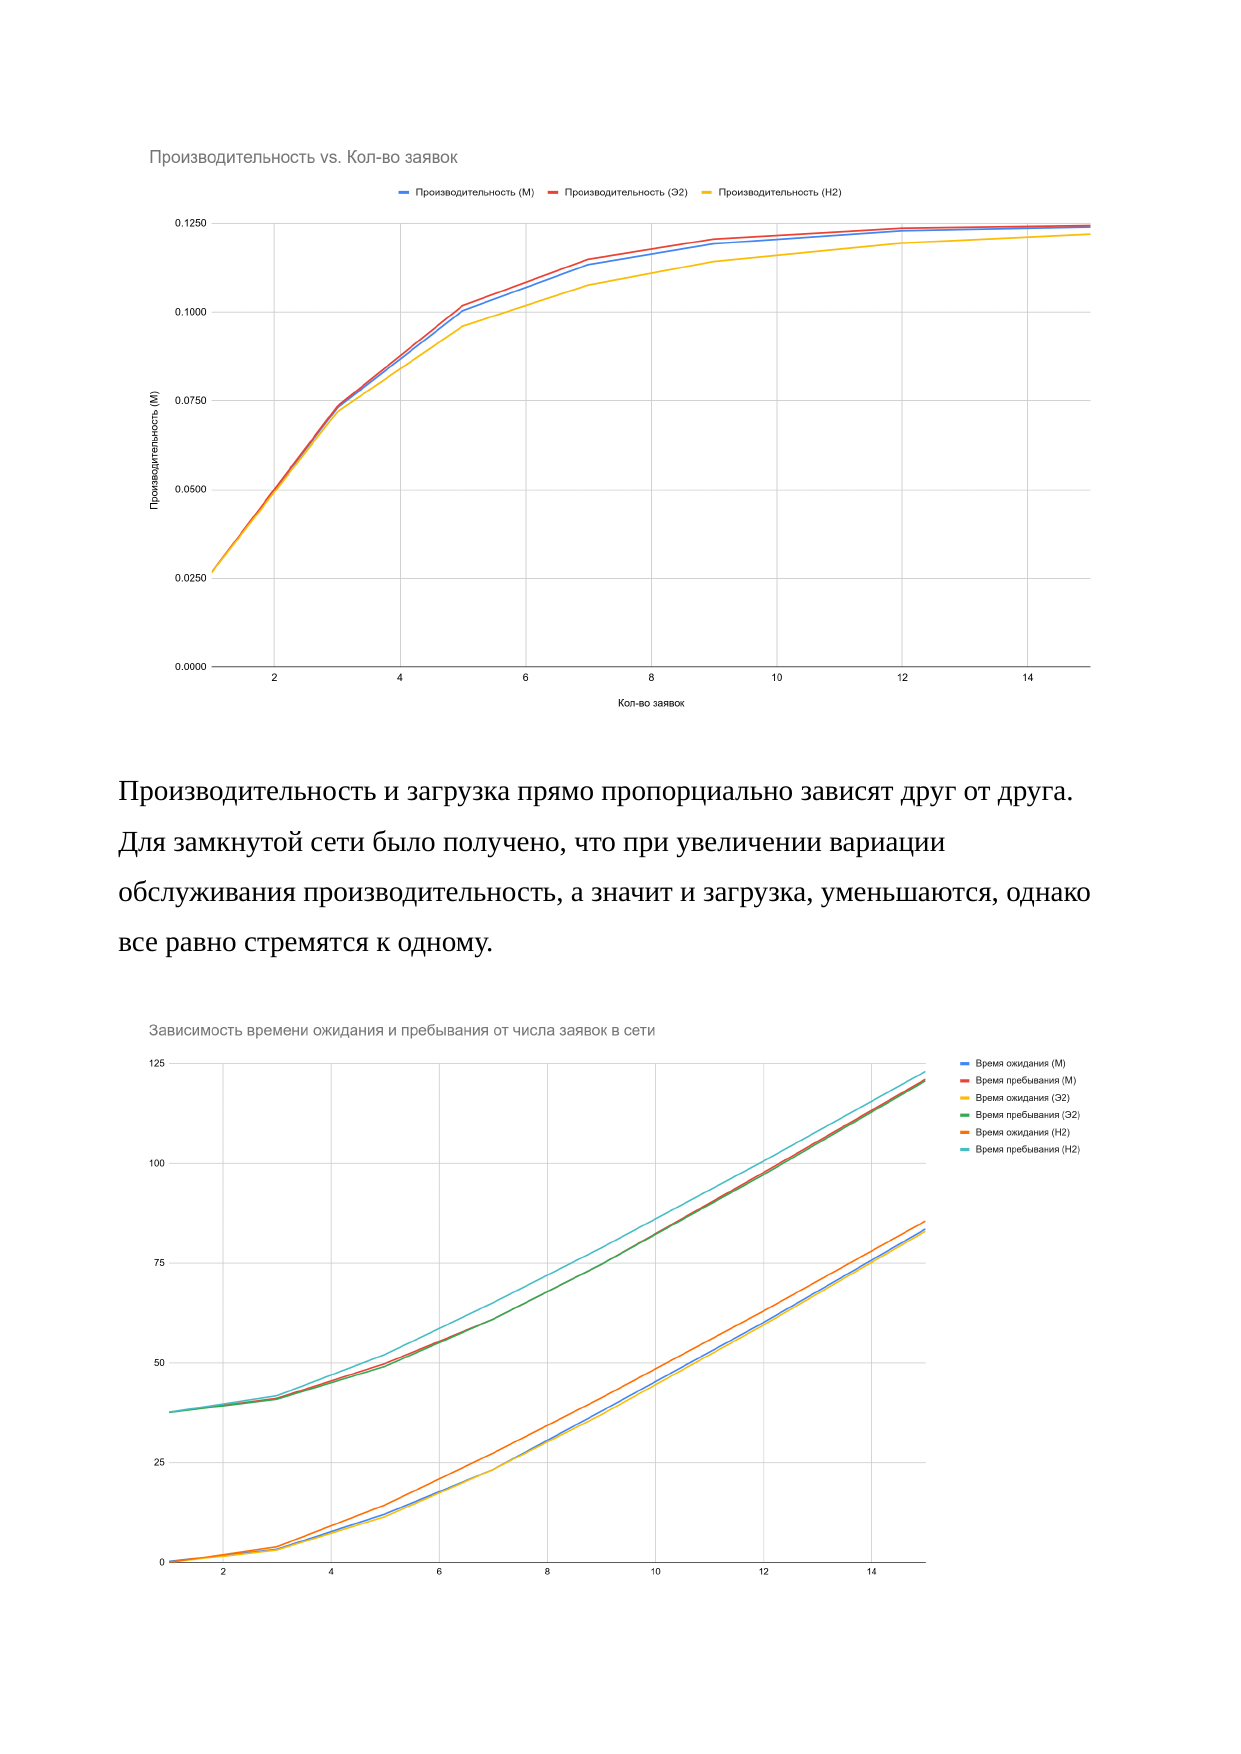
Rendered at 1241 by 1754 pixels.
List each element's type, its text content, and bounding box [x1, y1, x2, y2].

text Производительность и загрузка прямо пропорциально зависят друг от друга. Для замкнутой сети было получено, что при увеличении вариации обслуживания производительность, а значит и загрузка, уменьшаются, однако все равно стремятся к одному. [118, 773, 1122, 958]
